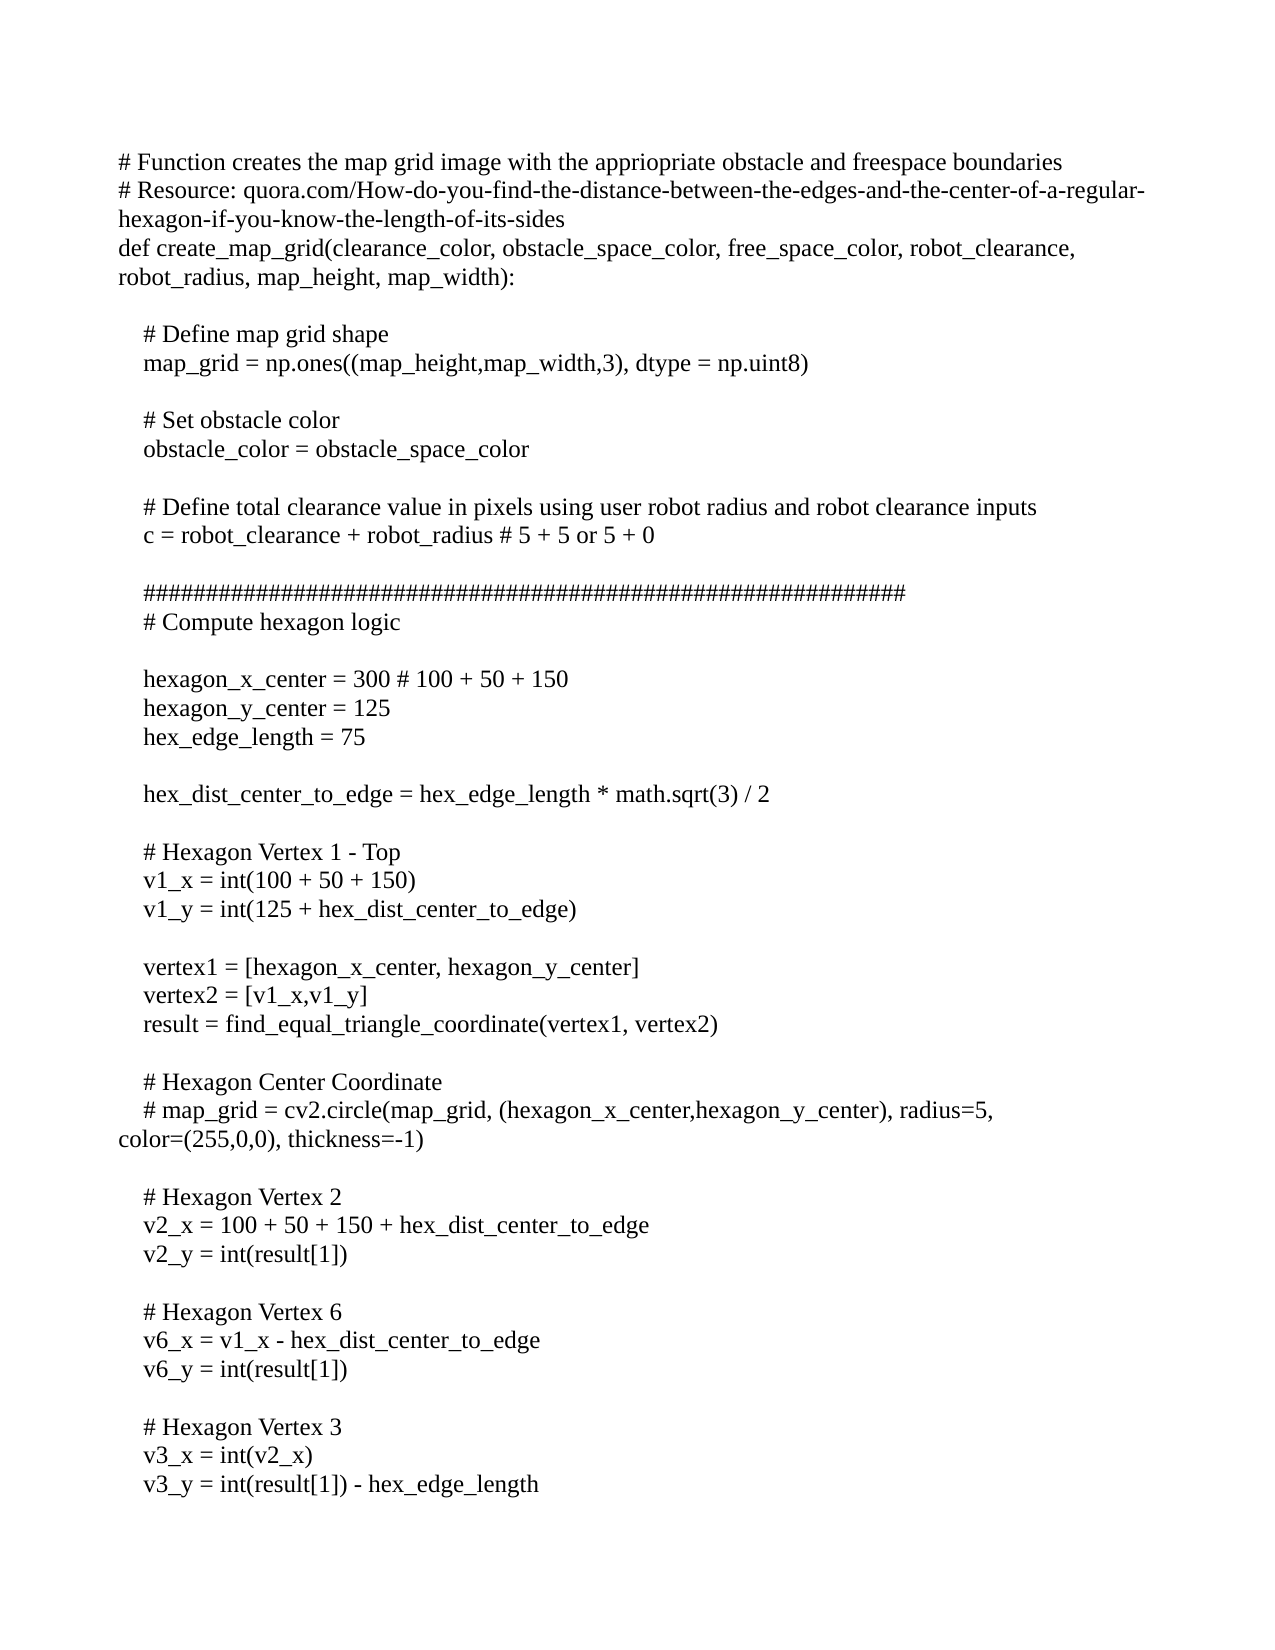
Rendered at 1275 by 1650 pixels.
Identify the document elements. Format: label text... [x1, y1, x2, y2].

text # Define map grid shape [118, 319, 1157, 348]
text # Resource: quora.com/How-do-you-find-the-distance-between-the-edges-and-the-center-of-a-regular-hexagon-if-you-know-the-length-of-its-sides [118, 176, 1157, 233]
text # Hexagon Vertex 1 - Top [118, 837, 1157, 866]
text vertex1 = [hexagon_x_center, hexagon_y_center] [118, 952, 1157, 981]
text # Compute hexagon logic [118, 607, 1157, 636]
text result = find_equal_triangle_coordinate(vertex1, vertex2) [118, 1009, 1157, 1038]
text v6_x = v1_x - hex_dist_center_to_edge [118, 1326, 1157, 1354]
text v2_y = int(result[1]) [118, 1239, 1157, 1268]
text v6_y = int(result[1]) [118, 1354, 1157, 1383]
text vertex2 = [v1_x,v1_y] [118, 981, 1157, 1009]
text hex_edge_length = 75 [118, 722, 1157, 751]
text v1_y = int(125 + hex_dist_center_to_edge) [118, 894, 1157, 923]
text v2_x = 100 + 50 + 150 + hex_dist_center_to_edge [118, 1211, 1157, 1239]
text obstacle_color = obstacle_space_color [118, 434, 1157, 463]
text # Hexagon Center Coordinate [118, 1067, 1157, 1096]
text map_grid = np.ones((map_height,map_width,3), dtype = np.uint8) [118, 348, 1157, 377]
text # map_grid = cv2.circle(map_grid, (hexagon_x_center,hexagon_y_center), radius=5, color=(255,0,0), thickness=-1) [118, 1096, 1157, 1153]
text ############################################################# [118, 578, 1157, 607]
text def create_map_grid(clearance_color, obstacle_space_color, free_space_color, robot_clearance, robot_radius, map_height, map_width): [118, 233, 1157, 291]
text # Hexagon Vertex 3 [118, 1412, 1157, 1441]
text v3_y = int(result[1]) - hex_edge_length [118, 1469, 1157, 1498]
text # Set obstacle color [118, 406, 1157, 434]
text # Function creates the map grid image with the appriopriate obstacle and freespace boundaries [118, 147, 1157, 176]
text hexagon_y_center = 125 [118, 693, 1157, 722]
text # Hexagon Vertex 6 [118, 1297, 1157, 1326]
text # Hexagon Vertex 2 [118, 1182, 1157, 1211]
text # Define total clearance value in pixels using user robot radius and robot clearance inputs [118, 492, 1157, 521]
text v1_x = int(100 + 50 + 150) [118, 866, 1157, 894]
text hexagon_x_center = 300 # 100 + 50 + 150 [118, 664, 1157, 693]
text hex_dist_center_to_edge = hex_edge_length * math.sqrt(3) / 2 [118, 779, 1157, 808]
text v3_x = int(v2_x) [118, 1441, 1157, 1469]
text c = robot_clearance + robot_radius # 5 + 5 or 5 + 0 [118, 521, 1157, 549]
